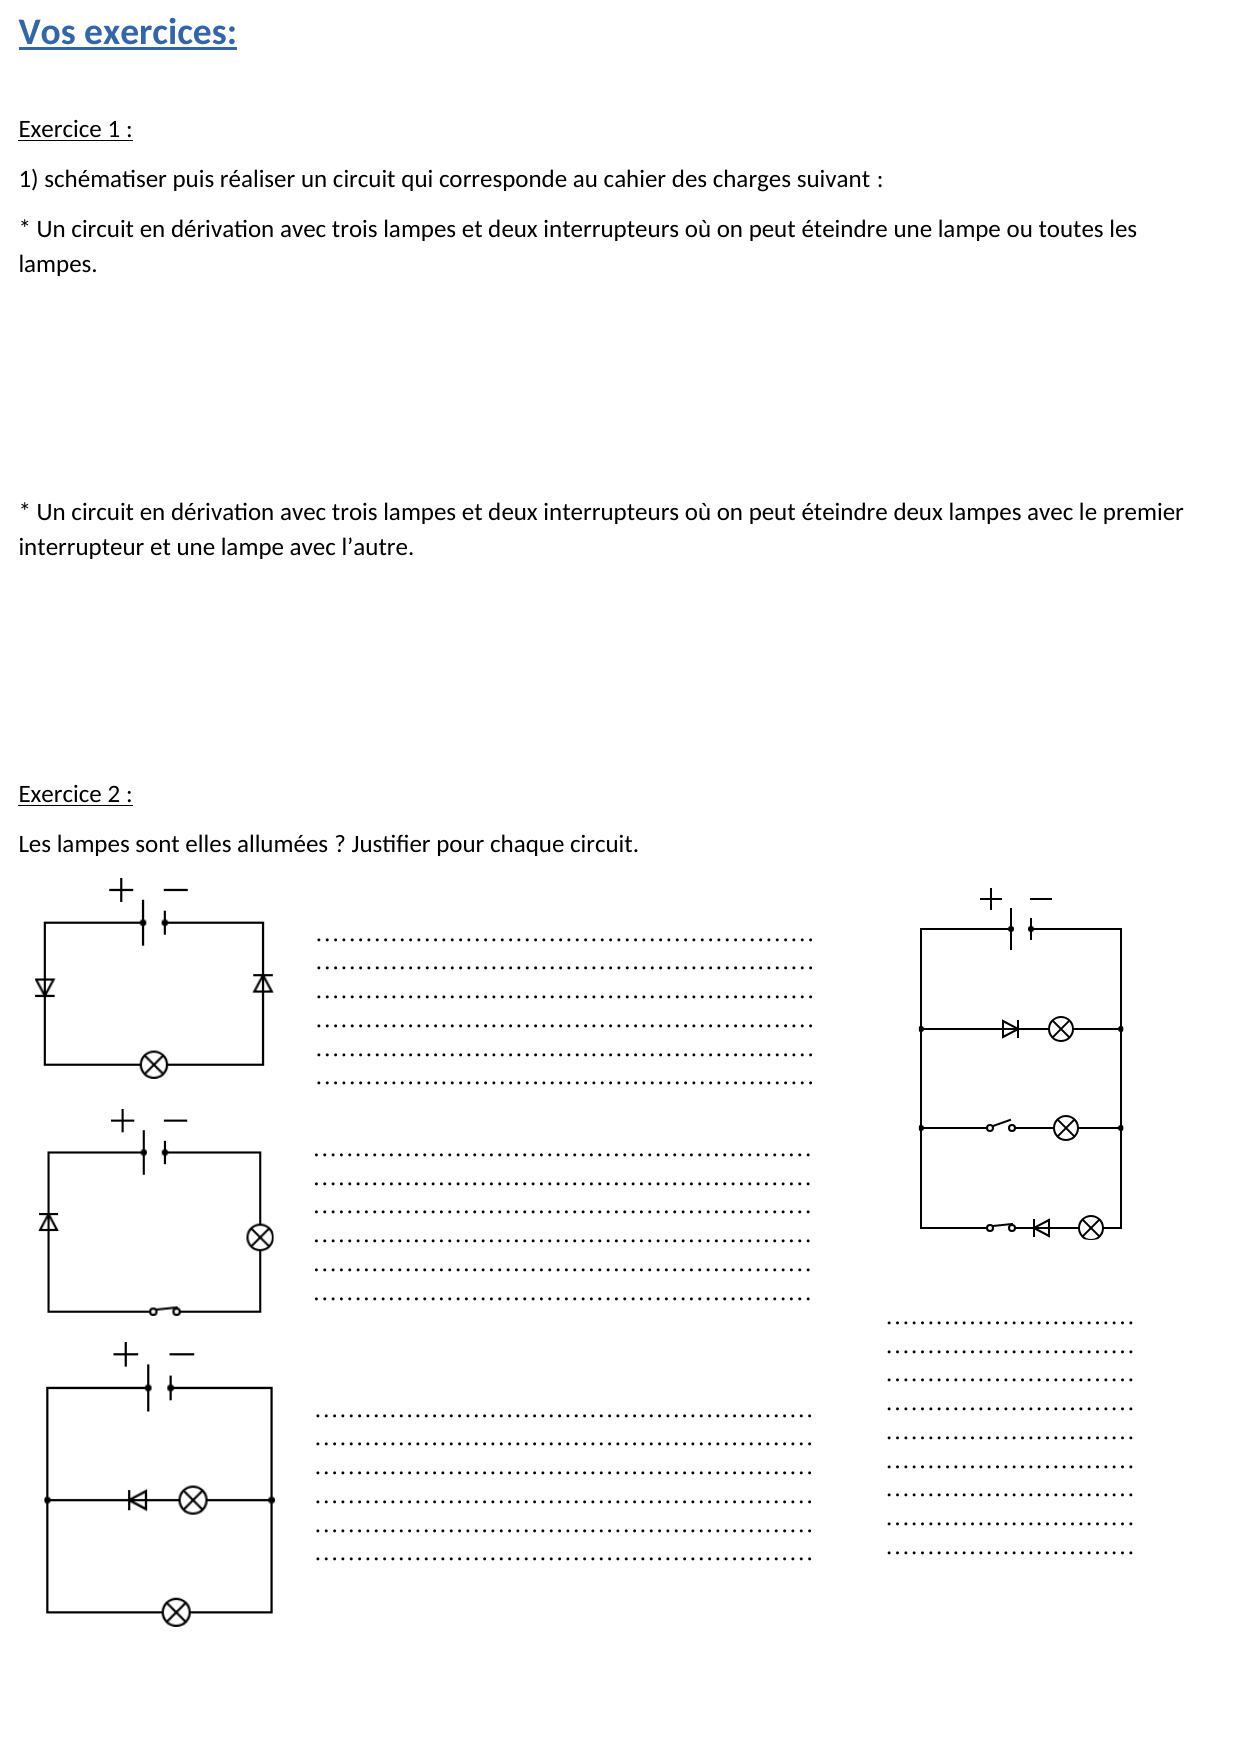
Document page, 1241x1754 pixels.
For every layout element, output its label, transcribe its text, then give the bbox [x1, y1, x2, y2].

picture [34, 878, 274, 1079]
text Les lampes sont elles allumées ? Justifier pour chaque circuit. [18, 828, 1221, 859]
text Exercice 1 : [18, 114, 1221, 144]
text * Un circuit en dérivation avec trois lampes et deux interrupteurs où on peut éteindre une lampe ou toutes les lampes. [18, 213, 1221, 278]
text 1) schématiser puis réaliser un circuit qui corresponde au cahier des charges suivant : [18, 163, 1221, 194]
text * Un circuit en dérivation avec trois lampes et deux interrupteurs où on peut éteindre deux lampes avec le premier interrupteur et une lampe avec l’autre. [18, 496, 1221, 561]
picture [918, 888, 1124, 1240]
picture [38, 1109, 274, 1316]
picture [44, 1342, 275, 1627]
text Vos exercices: [18, 8, 1221, 54]
text Exercice 2 : [18, 779, 1221, 809]
